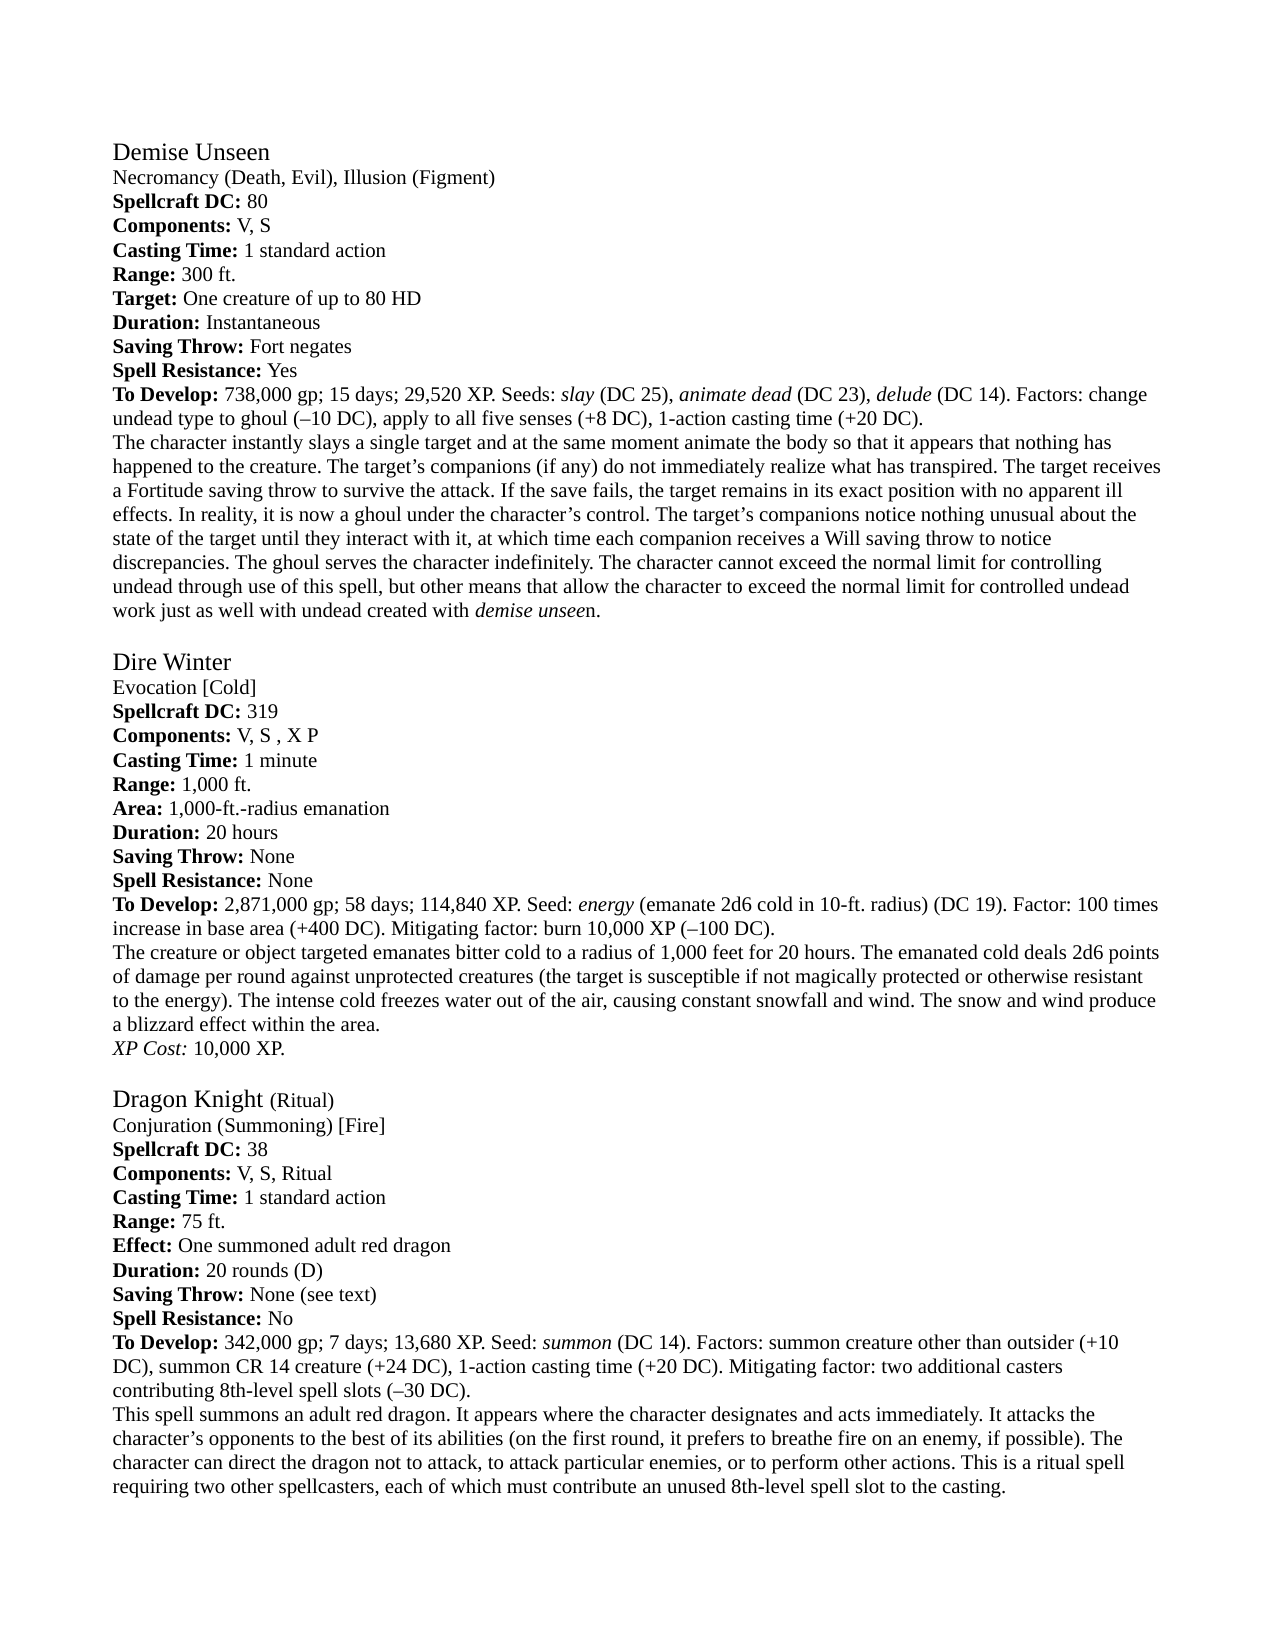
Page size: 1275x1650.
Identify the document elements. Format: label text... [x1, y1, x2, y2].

text The character instantly slays a single target and at the same moment animate the body so that it appears that nothing has happened to the creature. The target’s companions (if any) do not immediately realize what has transpired. The target receives a Fortitude saving throw to survive the attack. If the save fails, the target remains in its exact position with no apparent ill effects. In reality, it is now a ghoul under the character’s control. The target’s companions notice nothing unusual about the state of the target until they interact with it, at which time each companion receives a Will saving throw to notice discrepancies. The ghoul serves the character indefinitely. The character cannot exceed the normal limit for controlling undead through use of this spell, but other means that allow the character to exceed the normal limit for controlled undead work just as well with undead created with demise unseen. [112, 430, 1162, 622]
text Saving Throw: None [112, 844, 1162, 868]
text Casting Time: 1 minute [112, 747, 1162, 772]
text Duration: Instantaneous [112, 310, 1162, 334]
text Components: V, S [112, 213, 1162, 237]
text Target: One creature of up to 80 HD [112, 286, 1162, 310]
text Saving Throw: None (see text) [112, 1282, 1162, 1306]
text Spellcraft DC: 319 [112, 699, 1162, 723]
text Casting Time: 1 standard action [112, 1185, 1162, 1209]
text Necromancy (Death, Evil), Illusion (Figment) [112, 165, 1162, 189]
text Evocation [Cold] [112, 675, 1162, 699]
text Components: V, S , X P [112, 723, 1162, 747]
text Casting Time: 1 standard action [112, 237, 1162, 262]
text This spell summons an adult red dragon. It appears where the character designates and acts immediately. It attacks the character’s opponents to the best of its abilities (on the first round, it prefers to breathe fire on an enemy, if possible). The character can direct the dragon not to attack, to attack particular enemies, or to perform other actions. This is a ritual spell requiring two other spellcasters, each of which must contribute an unused 8th-level spell slot to the casting. [112, 1402, 1162, 1498]
text Spell Resistance: No [112, 1306, 1162, 1330]
text Duration: 20 rounds (D) [112, 1257, 1162, 1282]
text Saving Throw: Fort negates [112, 334, 1162, 358]
text Duration: 20 hours [112, 820, 1162, 844]
subtitle Dire Winter [112, 647, 1162, 675]
text Spell Resistance: None [112, 868, 1162, 892]
text Area: 1,000-ft.-radius emanation [112, 796, 1162, 820]
text Range: 75 ft. [112, 1209, 1162, 1233]
text XP Cost: 10,000 XP. [112, 1036, 1162, 1060]
text To Develop: 2,871,000 gp; 58 days; 114,840 XP. Seed: energy (emanate 2d6 cold in 10-ft. radius) (DC 19). Factor: 100 times increase in base area (+400 DC). Mitigating factor: burn 10,000 XP (–100 DC). [112, 892, 1162, 940]
text Conjuration (Summoning) [Fire] [112, 1113, 1162, 1137]
text To Develop: 342,000 gp; 7 days; 13,680 XP. Seed: summon (DC 14). Factors: summon creature other than outsider (+10 DC), summon CR 14 creature (+24 DC), 1-action casting time (+20 DC). Mitigating factor: two additional casters contributing 8th-level spell slots (–30 DC). [112, 1330, 1162, 1402]
text Range: 300 ft. [112, 262, 1162, 286]
text Spellcraft DC: 80 [112, 189, 1162, 213]
subtitle Demise Unseen [112, 137, 1162, 165]
text Components: V, S, Ritual [112, 1161, 1162, 1185]
text Spell Resistance: Yes [112, 358, 1162, 382]
text Spellcraft DC: 38 [112, 1137, 1162, 1161]
subtitle Dragon Knight (Ritual) [112, 1084, 1162, 1113]
text To Develop: 738,000 gp; 15 days; 29,520 XP. Seeds: slay (DC 25), animate dead (DC 23), delude (DC 14). Factors: change undead type to ghoul (–10 DC), apply to all five senses (+8 DC), 1-action casting time (+20 DC). [112, 382, 1162, 430]
text Effect: One summoned adult red dragon [112, 1233, 1162, 1257]
text Range: 1,000 ft. [112, 772, 1162, 796]
text The creature or object targeted emanates bitter cold to a radius of 1,000 feet for 20 hours. The emanated cold deals 2d6 points of damage per round against unprotected creatures (the target is susceptible if not magically protected or otherwise resistant to the energy). The intense cold freezes water out of the air, causing constant snowfall and wind. The snow and wind produce a blizzard effect within the area. [112, 940, 1162, 1036]
